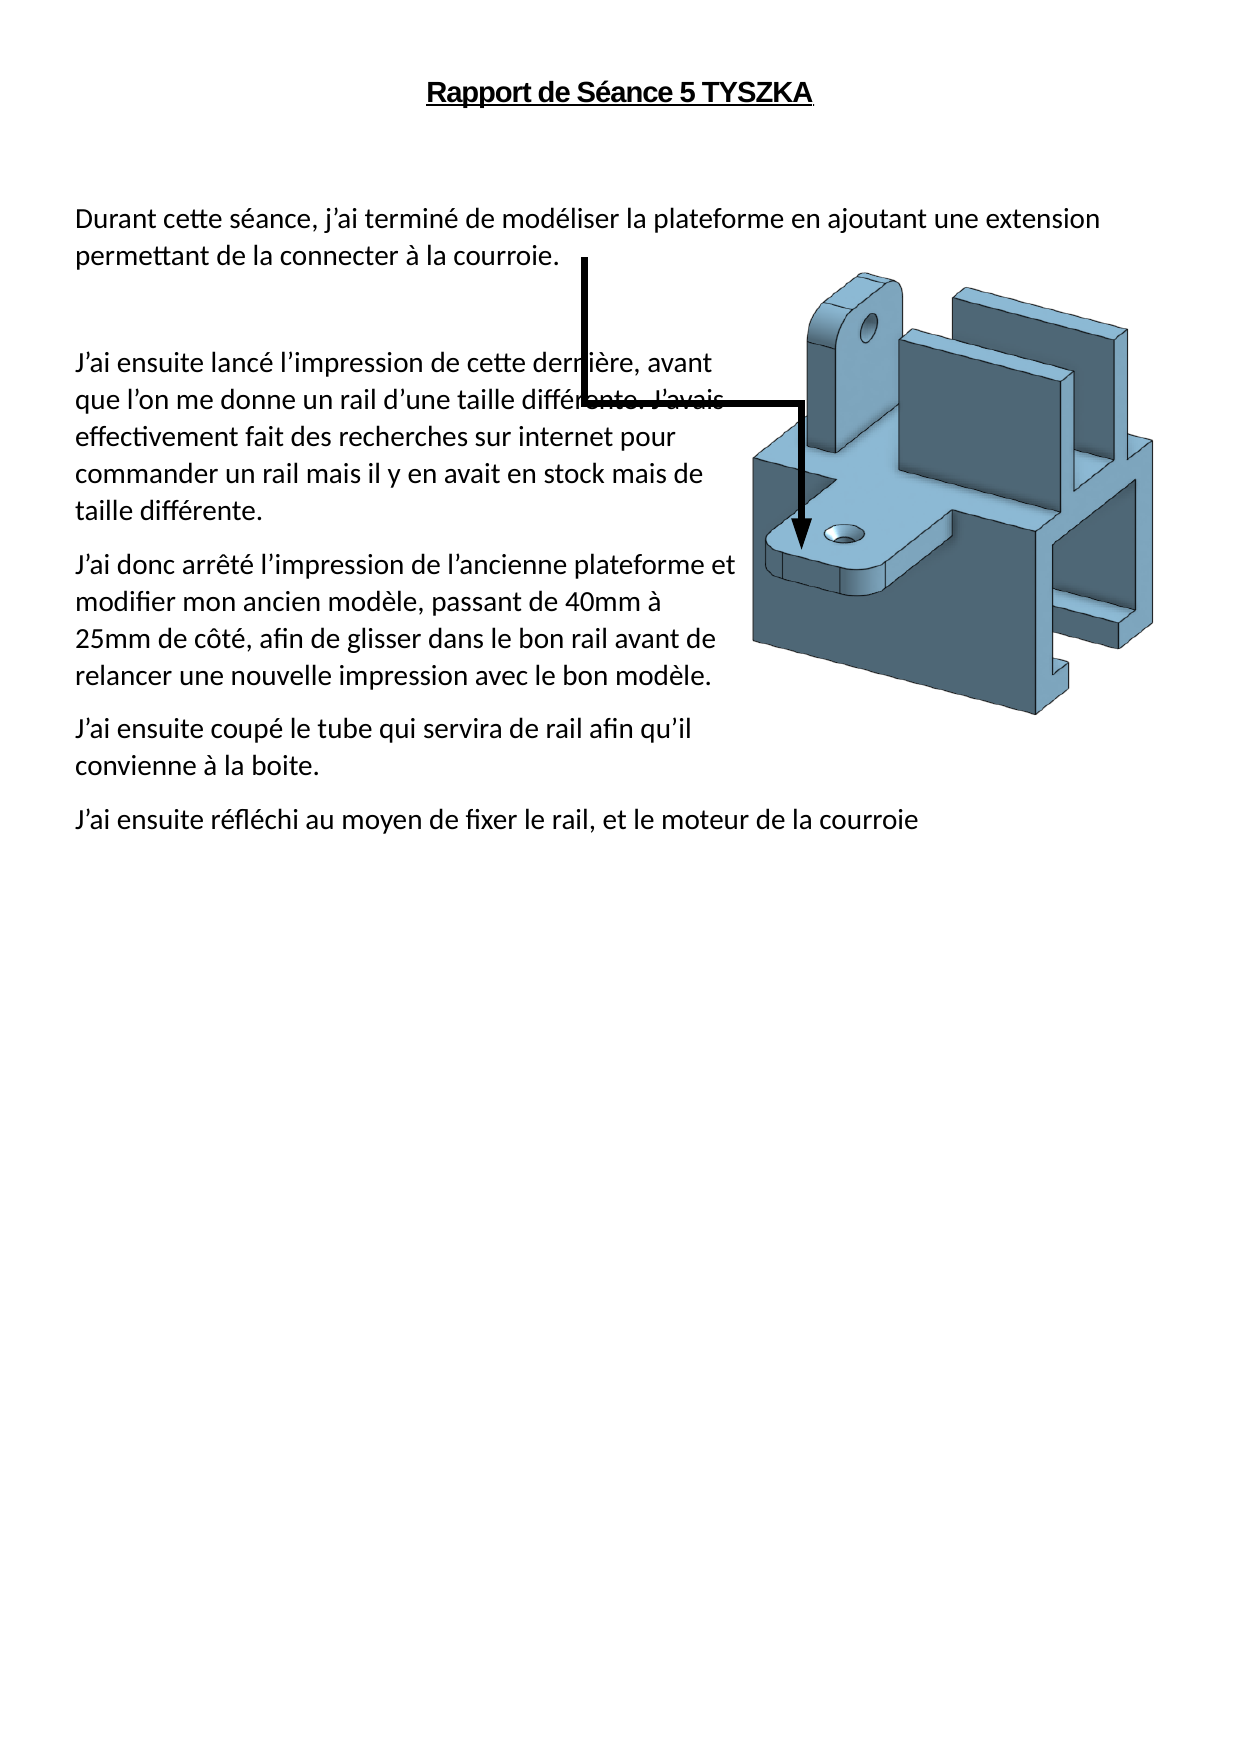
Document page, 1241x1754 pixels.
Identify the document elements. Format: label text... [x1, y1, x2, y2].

text Rapport de Séance 5 TYSZKA [75, 75, 1165, 108]
text J’ai ensuite lancé l’impression de cette dernière, avant que l’on me donne un rail d’une taille différente. J’avais effectivement fait des recherches sur internet pour commander un rail mais il y en avait en stock mais de taille différente. [75, 344, 740, 528]
text J’ai ensuite coupé le tube qui servira de rail afin qu’il convienne à la boite. [75, 710, 1165, 783]
text J’ai donc arrêté l’impression de l’ancienne plateforme et modifier mon ancien modèle, passant de 40mm à 25mm de côté, afin de glisser dans le bon rail avant de relancer une nouvelle impression avec le bon modèle. [75, 546, 740, 692]
text J’ai ensuite réfléchi au moyen de fixer le rail, et le moteur de la courroie [75, 801, 1165, 837]
text Durant cette séance, j’ai terminé de modéliser la plateforme en ajoutant une extension permettant de la connecter à la courroie. [75, 200, 1165, 273]
